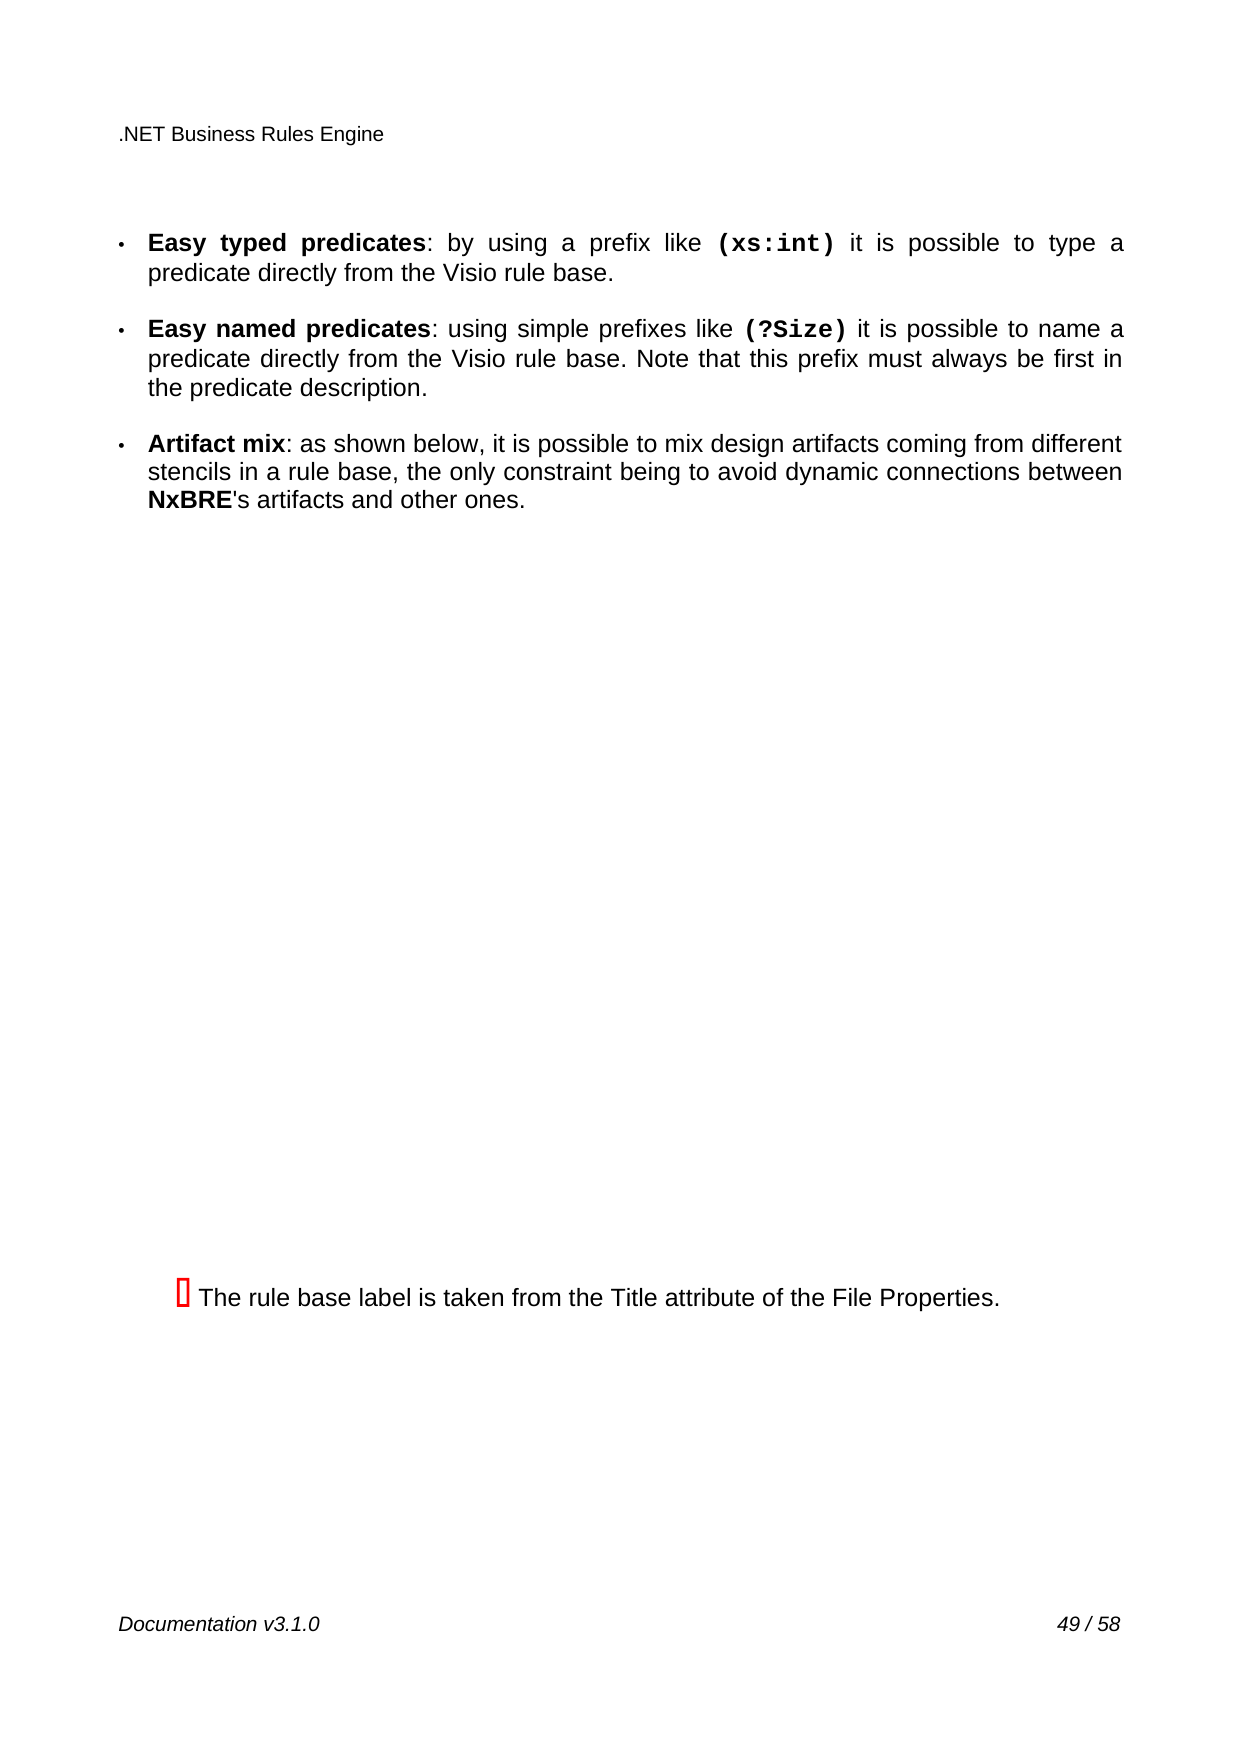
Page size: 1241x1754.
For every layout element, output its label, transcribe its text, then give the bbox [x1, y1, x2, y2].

text  The rule base label is taken from the Title attribute of the File Properties. [176, 1277, 1124, 1315]
list Easy typed predicates: by using a prefix like (xs:int) it is possible to type a predicate directly from the Visio rule base. [118, 229, 1124, 287]
list Easy named predicates: using simple prefixes like (?Size) it is possible to name a predicate directly from the Visio rule base. Note that this prefix must always be first in the predicate description. [118, 315, 1124, 401]
list Artifact mix: as shown below, it is possible to mix design artifacts coming from different stencils in a rule base, the only constraint being to avoid dynamic connections between NxBRE's artifacts and other ones. [118, 429, 1124, 513]
